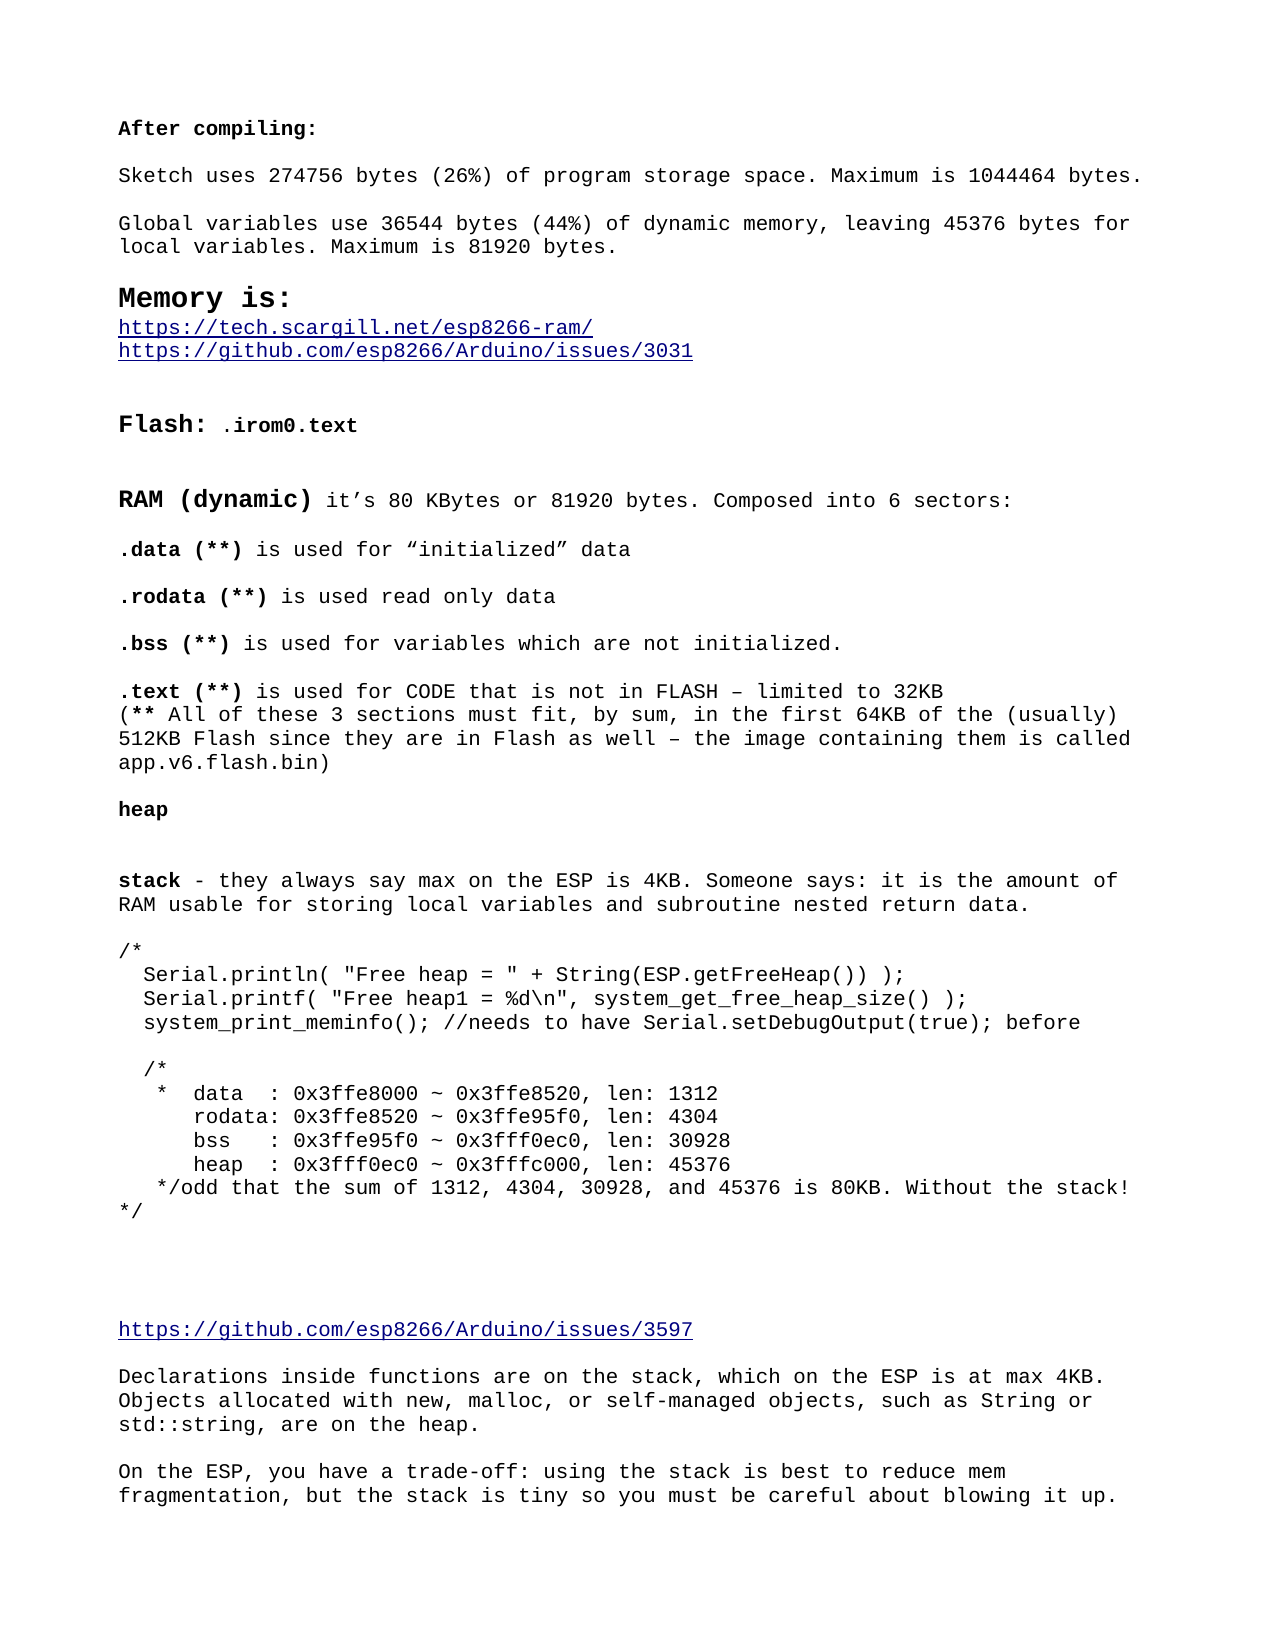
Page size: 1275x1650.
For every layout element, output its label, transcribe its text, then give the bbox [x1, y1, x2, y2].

text * data : 0x3ffe8000 ~ 0x3ffe8520, len: 1312 [118, 1083, 1157, 1106]
text .rodata (**) is used read only data [118, 586, 1157, 610]
text https://github.com/esp8266/Arduino/issues/3597 [118, 1319, 1157, 1343]
text Flash: .irom0.text [118, 411, 1157, 439]
text system_print_meminfo(); //needs to have Serial.setDebugOutput(true); before [118, 1012, 1157, 1035]
text On the ESP, you have a trade-off: using the stack is best to reduce mem fragmentation, but the stack is tiny so you must be careful about blowing it up. [118, 1461, 1157, 1508]
text rodata: 0x3ffe8520 ~ 0x3ffe95f0, len: 4304 [118, 1106, 1157, 1130]
text Global variables use 36544 bytes (44%) of dynamic memory, leaving 45376 bytes for local variables. Maximum is 81920 bytes. [118, 213, 1157, 260]
text Memory is: [118, 284, 1157, 317]
text /* [118, 941, 1157, 964]
text Serial.println( "Free heap = " + String(ESP.getFreeHeap()) ); [118, 964, 1157, 988]
text https://tech.scargill.net/esp8266-ram/ [118, 317, 1157, 340]
text .bss (**) is used for variables which are not initialized. [118, 633, 1157, 657]
text After compiling: [118, 118, 1157, 142]
text */ [118, 1201, 1157, 1224]
text /* [118, 1059, 1157, 1083]
text Sketch uses 274756 bytes (26%) of program storage space. Maximum is 1044464 bytes. [118, 165, 1157, 189]
text heap : 0x3fff0ec0 ~ 0x3fffc000, len: 45376 [118, 1154, 1157, 1177]
text Declarations inside functions are on the stack, which on the ESP is at max 4KB. Objects allocated with new, malloc, or self-managed objects, such as String or std::string, are on the heap. [118, 1366, 1157, 1437]
text https://github.com/esp8266/Arduino/issues/3031 [118, 340, 1157, 364]
text RAM (dynamic) it’s 80 KBytes or 81920 bytes. Composed into 6 sectors: [118, 487, 1157, 515]
text .data (**) is used for “initialized” data [118, 539, 1157, 562]
text (** All of these 3 sections must fit, by sum, in the first 64KB of the (usually) 512KB Flash since they are in Flash as well – the image containing them is called app.v6.flash.bin) [118, 704, 1157, 775]
text .text (**) is used for CODE that is not in FLASH – limited to 32KB [118, 681, 1157, 704]
text Serial.printf( "Free heap1 = %d\n", system_get_free_heap_size() ); [118, 988, 1157, 1012]
text stack - they always say max on the ESP is 4KB. Someone says: it is the amount of RAM usable for storing local variables and subroutine nested return data. [118, 870, 1157, 917]
text heap [118, 799, 1157, 823]
text bss : 0x3ffe95f0 ~ 0x3fff0ec0, len: 30928 [118, 1130, 1157, 1154]
text */odd that the sum of 1312, 4304, 30928, and 45376 is 80KB. Without the stack! [118, 1177, 1157, 1201]
